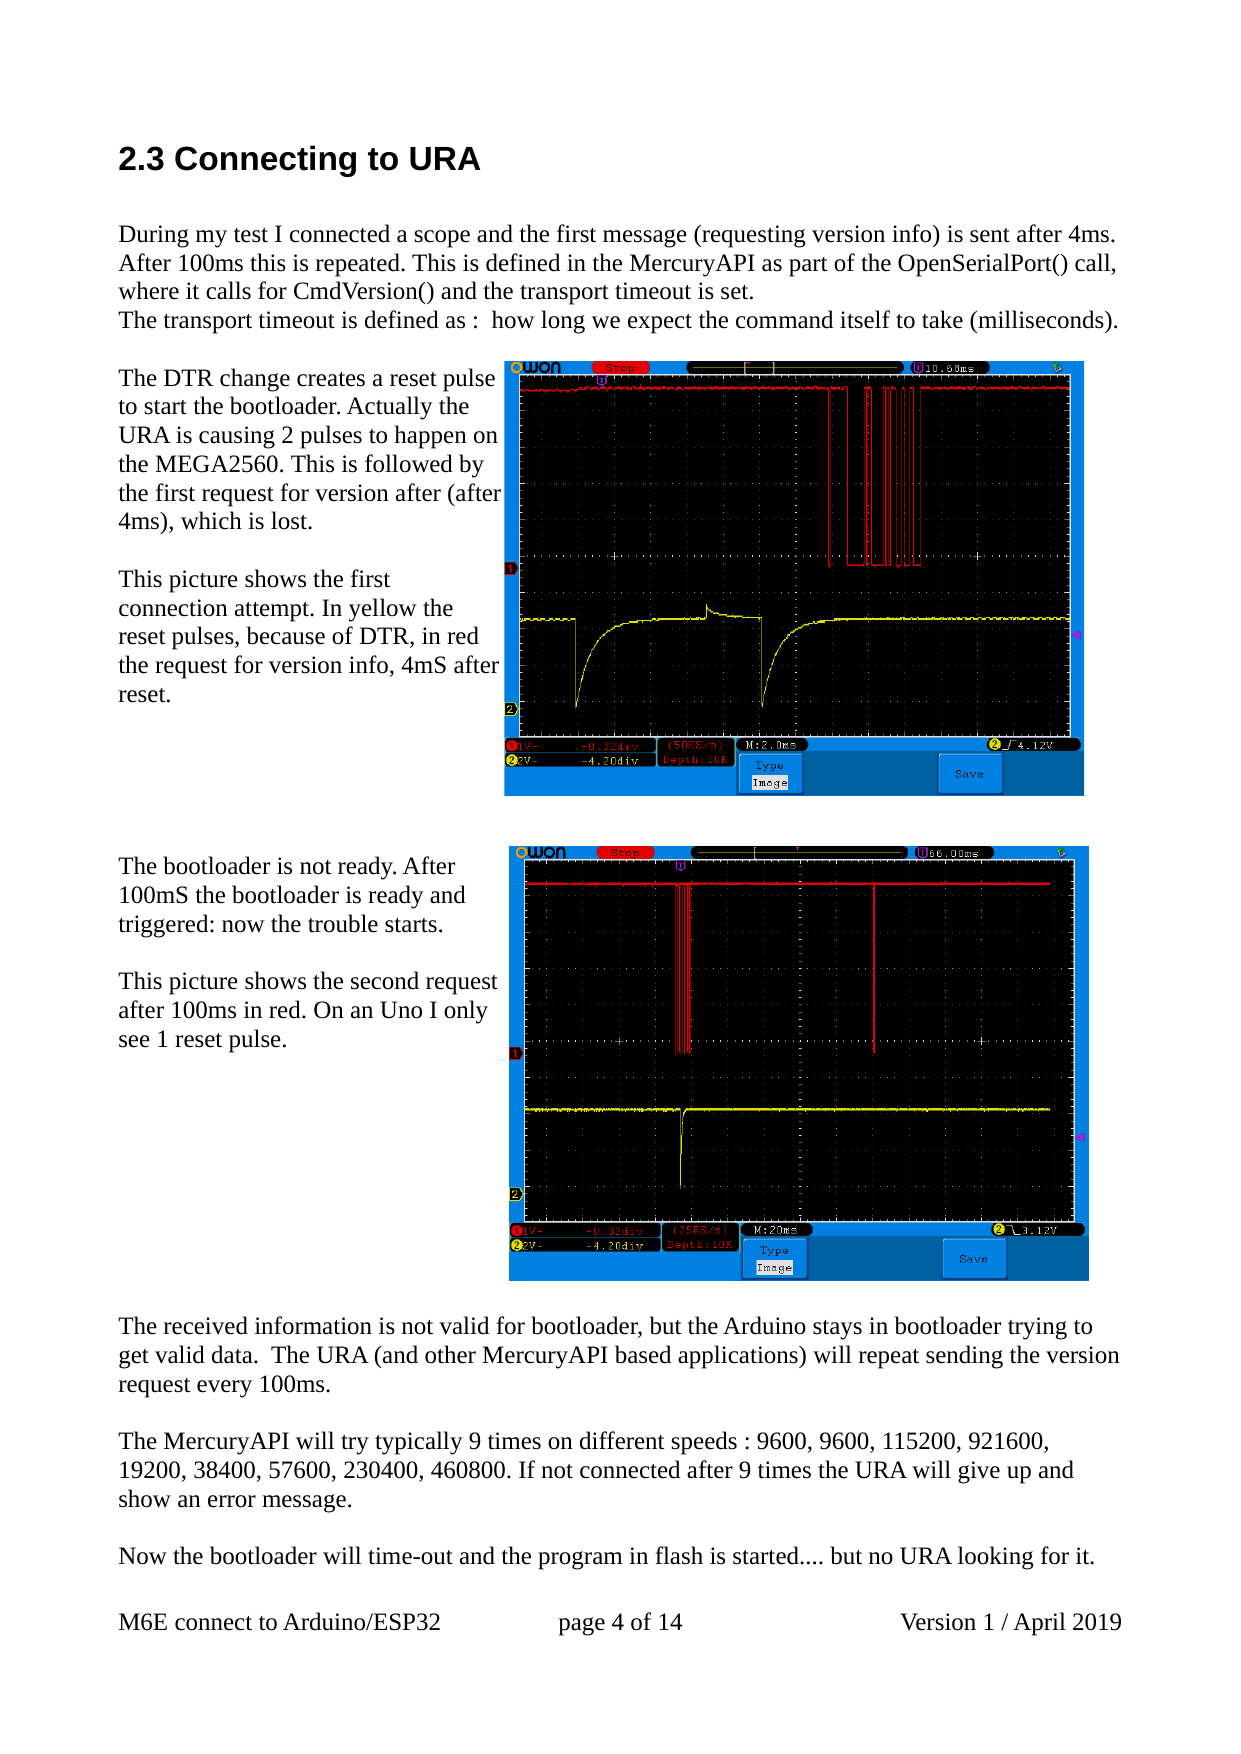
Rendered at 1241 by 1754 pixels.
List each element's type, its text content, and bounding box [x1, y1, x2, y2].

text This picture shows the second request after 100ms in red. On an Uno I only see 1 reset pulse. [118, 966, 509, 1053]
text The MercuryAPI will try typically 9 times on different speeds : 9600, 9600, 115200, 921600, 19200, 38400, 57600, 230400, 460800. If not connected after 9 times the URA will give up and show an error message. [118, 1426, 1122, 1513]
picture [504, 361, 1085, 796]
subtitle 2.3 Connecting to URA [118, 139, 1122, 178]
text The bootloader is not ready. After 100mS the bootloader is ready and triggered: now the trouble starts. [118, 851, 509, 938]
text This picture shows the first connection attempt. In yellow the reset pulses, because of DTR, in red the request for version info, 4mS after reset. [118, 564, 504, 708]
text [1089, 966, 1122, 1053]
text [1085, 564, 1122, 708]
text The received information is not valid for bootloader, but the Arduino stays in bootloader trying to get valid data. The URA (and other MercuryAPI based applications) will repeat sending the version request every 100ms. [118, 1311, 1122, 1398]
text Now the bootloader will time-out and the program in flash is started.... but no URA looking for it. [118, 1541, 1122, 1570]
text After 100ms this is repeated. This is defined in the MercuryAPI as part of the OpenSerialPort() call, where it calls for CmdVersion() and the transport timeout is set. [118, 248, 1122, 305]
text The DTR change creates a reset pulse to start the bootloader. Actually the URA is causing 2 pulses to happen on the MEGA2560. This is followed by the first request for version after (after 4ms), which is lost. [118, 363, 504, 535]
text [1085, 363, 1122, 535]
picture [509, 846, 1089, 1281]
text The transport timeout is defined as : how long we expect the command itself to take (milliseconds). [118, 305, 1122, 334]
text During my test I connected a scope and the first message (requesting version info) is sent after 4ms. [118, 219, 1122, 248]
text [1089, 851, 1122, 938]
